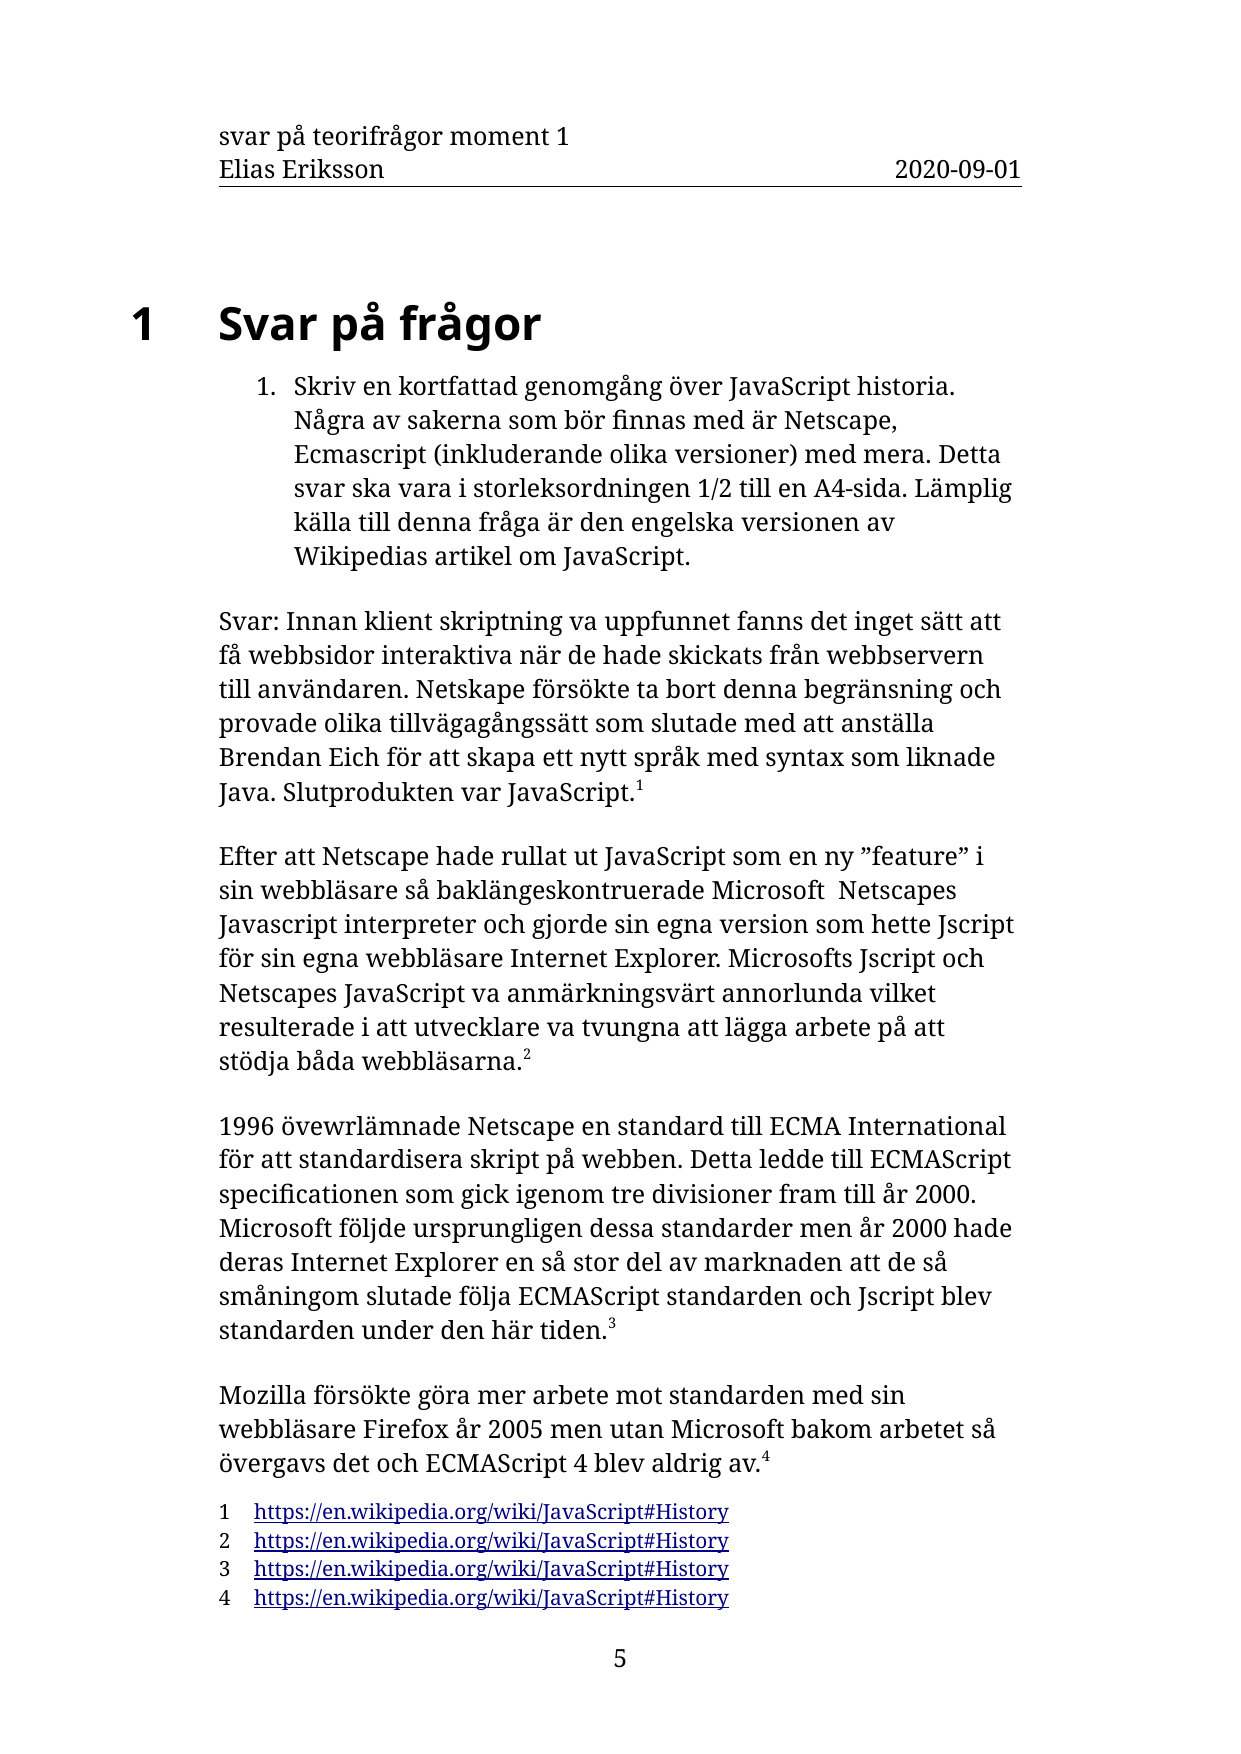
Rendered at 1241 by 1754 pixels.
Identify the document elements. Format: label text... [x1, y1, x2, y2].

text Mozilla försökte göra mer arbete mot standarden med sin webbläsare Firefox år 2005 men utan Microsoft bakom arbetet så övergavs det och ECMAScript 4 blev aldrig av. [218, 1377, 1022, 1479]
text Efter att Netscape hade rullat ut JavaScript som en ny ”feature” i sin webbläsare så baklängeskontruerade Microsoft Netscapes Javascript interpreter och gjorde sin egna version som hette Jscript för sin egna webbläsare Internet Explorer. Microsofts Jscript och Netscapes JavaScript va anmärkningsvärt annorlunda vilket resulterade i att utvecklare va tvungna att lägga arbete på att stödja båda webbläsarna. [218, 839, 1022, 1077]
text Svar: Innan klient skriptning va uppfunnet fanns det inget sätt att få webbsidor interaktiva när de hade skickats från webbservern till användaren. Netskape försökte ta bort denna begränsning och provade olika tillvägagångssätt som slutade med att anställa Brendan Eich för att skapa ett nytt språk med syntax som liknade Java. Slutprodukten var JavaScript. [218, 604, 1022, 808]
text https://en.wikipedia.org/wiki/JavaScript#History [218, 1554, 1022, 1583]
text https://en.wikipedia.org/wiki/JavaScript#History [218, 1497, 1022, 1526]
text https://en.wikipedia.org/wiki/JavaScript#History [218, 1583, 1022, 1611]
subtitle Svar på frågor [130, 291, 1022, 353]
text 1996 övewrlämnade Netscape en standard till ECMA International för att standardisera skript på webben. Detta ledde till ECMAScript specificationen som gick igenom tre divisioner fram till år 2000. Microsoft följde ursprungligen dessa standarder men år 2000 hade deras Internet Explorer en så stor del av marknaden att de så småningom slutade följa ECMAScript standarden och Jscript blev standarden under den här tiden. [218, 1108, 1022, 1347]
list Skriv en kortfattad genomgång över JavaScript historia. Några av sakerna som bör finnas med är Netscape, Ecmascript (inkluderande olika versioner) med mera. Detta svar ska vara i storleksordningen 1/2 till en A4-sida. Lämplig källa till denna fråga är den engelska versionen av Wikipedias artikel om JavaScript. [256, 369, 1022, 573]
text https://en.wikipedia.org/wiki/JavaScript#History [218, 1526, 1022, 1554]
